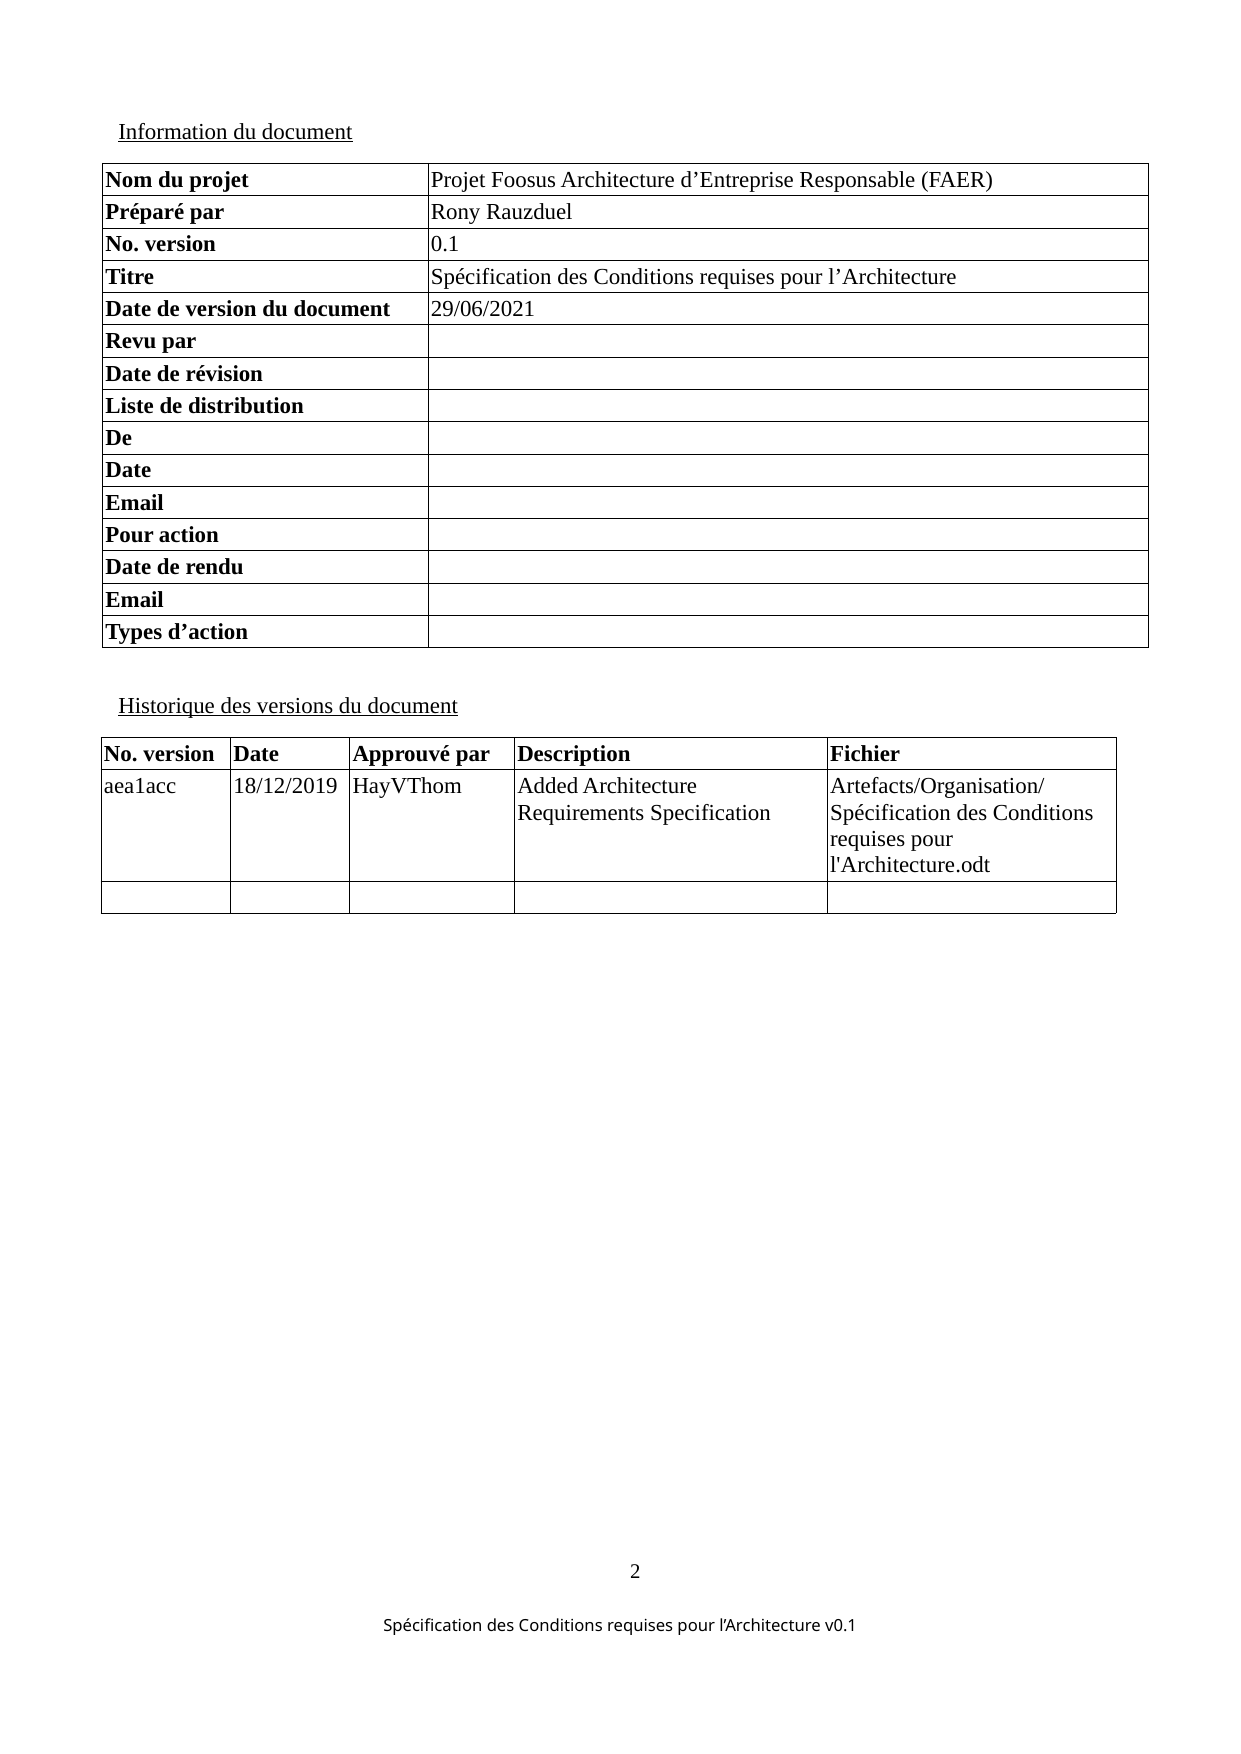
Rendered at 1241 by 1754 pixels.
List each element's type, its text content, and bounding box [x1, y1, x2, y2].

table_header Fichier [828, 738, 1116, 769]
table_cell Artefacts/Organisation/ Spécification des Conditions requises pour l'Architecture.odt [828, 770, 1116, 881]
table_header Approuvé par [350, 738, 514, 769]
table_header No. version [102, 738, 230, 769]
table_cell Date de rendu [103, 551, 428, 583]
table_cell Date [103, 455, 428, 486]
table_cell [429, 519, 1148, 550]
text Information du document [118, 118, 1122, 144]
table_header Projet Foosus Architecture d’Entreprise Responsable (FAER) [429, 164, 1148, 195]
table_cell Email [103, 584, 428, 615]
table_cell Email [103, 487, 428, 518]
table_cell aea1acc [102, 770, 230, 881]
table_cell [515, 882, 827, 913]
table_cell Types d’action [103, 616, 428, 647]
text Historique des versions du document [118, 692, 1122, 718]
table_cell [429, 455, 1148, 486]
table_cell [102, 882, 230, 913]
table_cell Date de révision [103, 358, 428, 389]
table_cell 0.1 [429, 229, 1148, 260]
table_cell Préparé par [103, 196, 428, 227]
table_cell Added Architecture Requirements Specification [515, 770, 827, 881]
table_cell No. version [103, 229, 428, 260]
table_cell [429, 358, 1148, 389]
table_cell [828, 882, 1116, 913]
table_cell Spécification des Conditions requises pour l’Architecture [429, 261, 1148, 292]
table_cell Date de version du document [103, 293, 428, 324]
table_cell Liste de distribution [103, 390, 428, 421]
table_cell [429, 422, 1148, 453]
table_cell 29/06/2021 [429, 293, 1148, 324]
table_cell HayVThom [350, 770, 514, 881]
table_header Date [231, 738, 349, 769]
text 2 [118, 1559, 1152, 1583]
table_cell [429, 487, 1148, 518]
table_cell [350, 882, 514, 913]
table_header Description [515, 738, 827, 769]
table_cell [429, 390, 1148, 421]
table_cell Pour action [103, 519, 428, 550]
table_cell [231, 882, 349, 913]
table_header Nom du projet [103, 164, 428, 195]
table_cell [429, 616, 1148, 647]
table_cell De [103, 422, 428, 453]
table_cell Revu par [103, 325, 428, 357]
table_cell Titre [103, 261, 428, 292]
table_cell 18/12/2019 [231, 770, 349, 881]
table_cell Rony Rauzduel [429, 196, 1148, 227]
table_cell [429, 551, 1148, 583]
table_cell [429, 584, 1148, 615]
table_cell [429, 325, 1148, 357]
